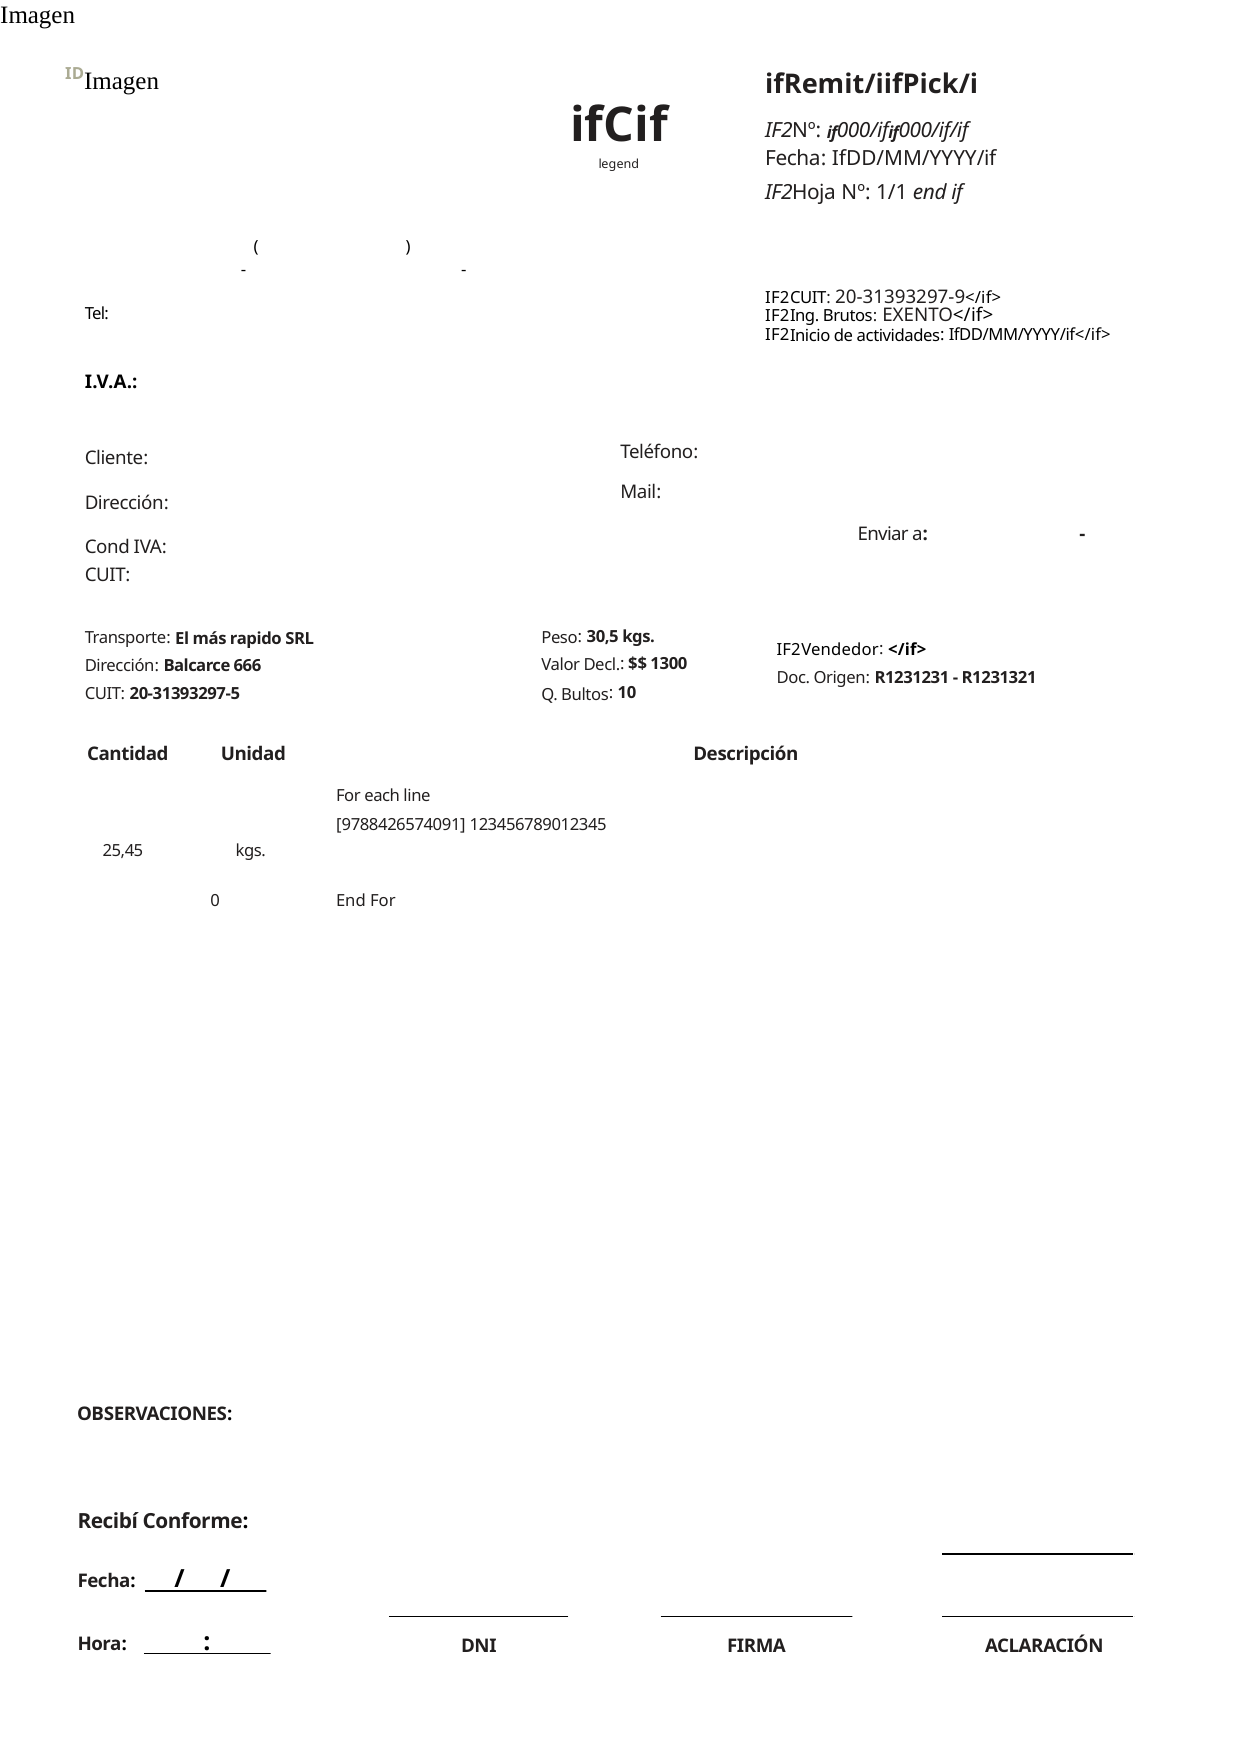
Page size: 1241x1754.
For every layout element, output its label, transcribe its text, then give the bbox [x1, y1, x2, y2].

table_cell 0 [191, 889, 316, 917]
table_header [65, 784, 191, 812]
table_cell End For [316, 889, 1175, 917]
table_cell [9788426574091] 123456789012345 <if test="line.product_id.prod_in_box"> <" Total %s %s" % (line.product_id.prod_in_box * line.product_qty, line.product_id.prod_in_box_uom)></if><if test="line.lot_id"><" Lote %s" % (line.lot_id.name)></if> [316, 812, 1175, 888]
table_header [191, 784, 316, 812]
table_cell 25,45 [65, 812, 191, 888]
table_cell [65, 889, 191, 917]
table_cell kgs. [191, 812, 316, 888]
table_header For each line [316, 784, 1175, 812]
